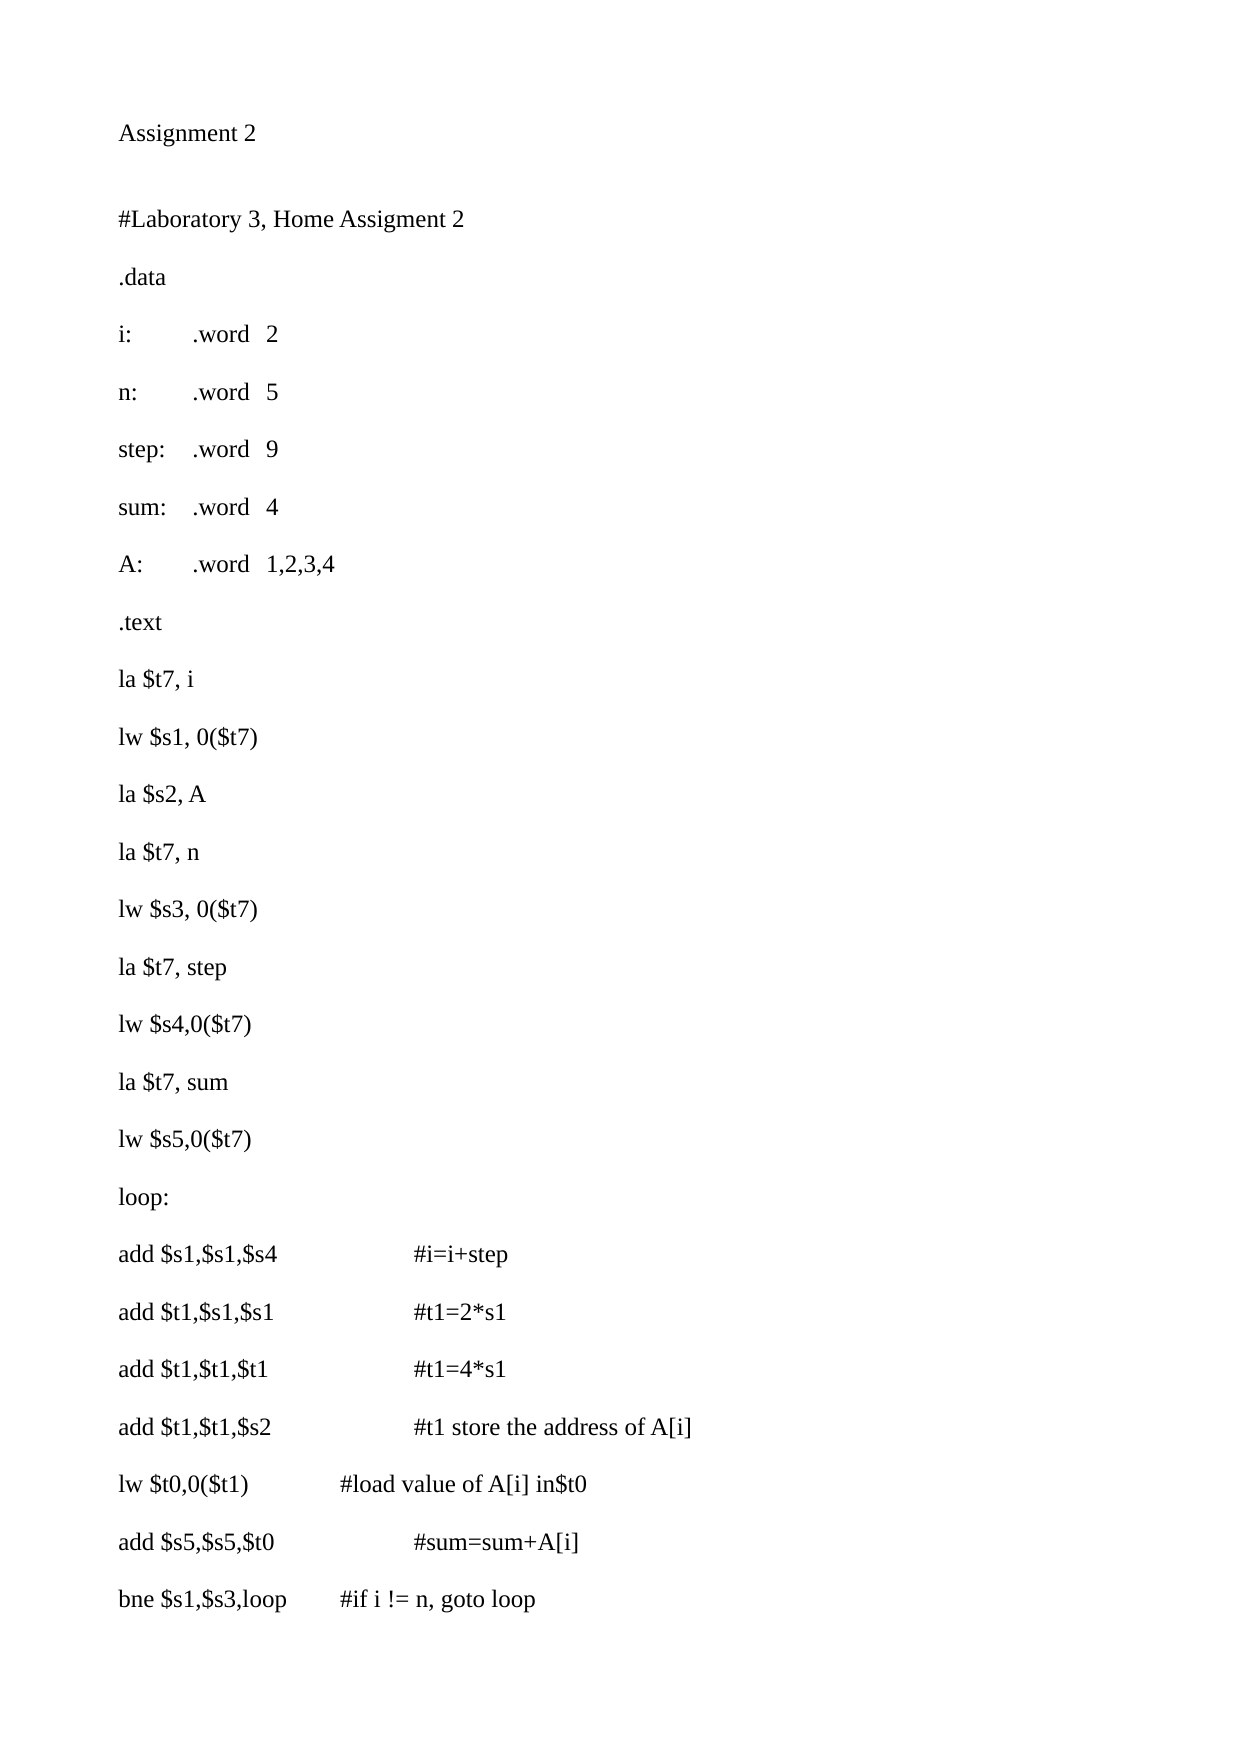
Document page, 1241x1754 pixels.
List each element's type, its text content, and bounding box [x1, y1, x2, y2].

text n: .word 5 [118, 377, 1122, 406]
text add $s1,$s1,$s4 #i=i+step [118, 1239, 1122, 1268]
text loop: [118, 1182, 1122, 1211]
text la $t7, step [118, 952, 1122, 981]
text la $t7, n [118, 837, 1122, 866]
text add $s5,$s5,$t0 #sum=sum+A[i] [118, 1527, 1122, 1556]
text add $t1,$t1,$t1 #t1=4*s1 [118, 1354, 1122, 1383]
text .text [118, 607, 1122, 636]
text i: .word 2 [118, 319, 1122, 348]
text Assignment 2 [118, 118, 1122, 147]
text lw $s5,0($t7) [118, 1124, 1122, 1153]
text lw $s4,0($t7) [118, 1009, 1122, 1038]
text la $s2, A [118, 779, 1122, 808]
text lw $t0,0($t1) #load value of A[i] in$t0 [118, 1469, 1122, 1498]
text add $t1,$t1,$s2 #t1 store the address of A[i] [118, 1412, 1122, 1441]
text step: .word 9 [118, 434, 1122, 463]
text lw $s3, 0($t7) [118, 894, 1122, 923]
text .data [118, 262, 1122, 291]
text lw $s1, 0($t7) [118, 722, 1122, 751]
text A: .word 1,2,3,4 [118, 549, 1122, 578]
text la $t7, sum [118, 1067, 1122, 1096]
text #Laboratory 3, Home Assigment 2 [118, 204, 1122, 233]
text sum: .word 4 [118, 492, 1122, 521]
text add $t1,$s1,$s1 #t1=2*s1 [118, 1297, 1122, 1326]
text la $t7, i [118, 664, 1122, 693]
text bne $s1,$s3,loop #if i != n, goto loop [118, 1584, 1122, 1613]
